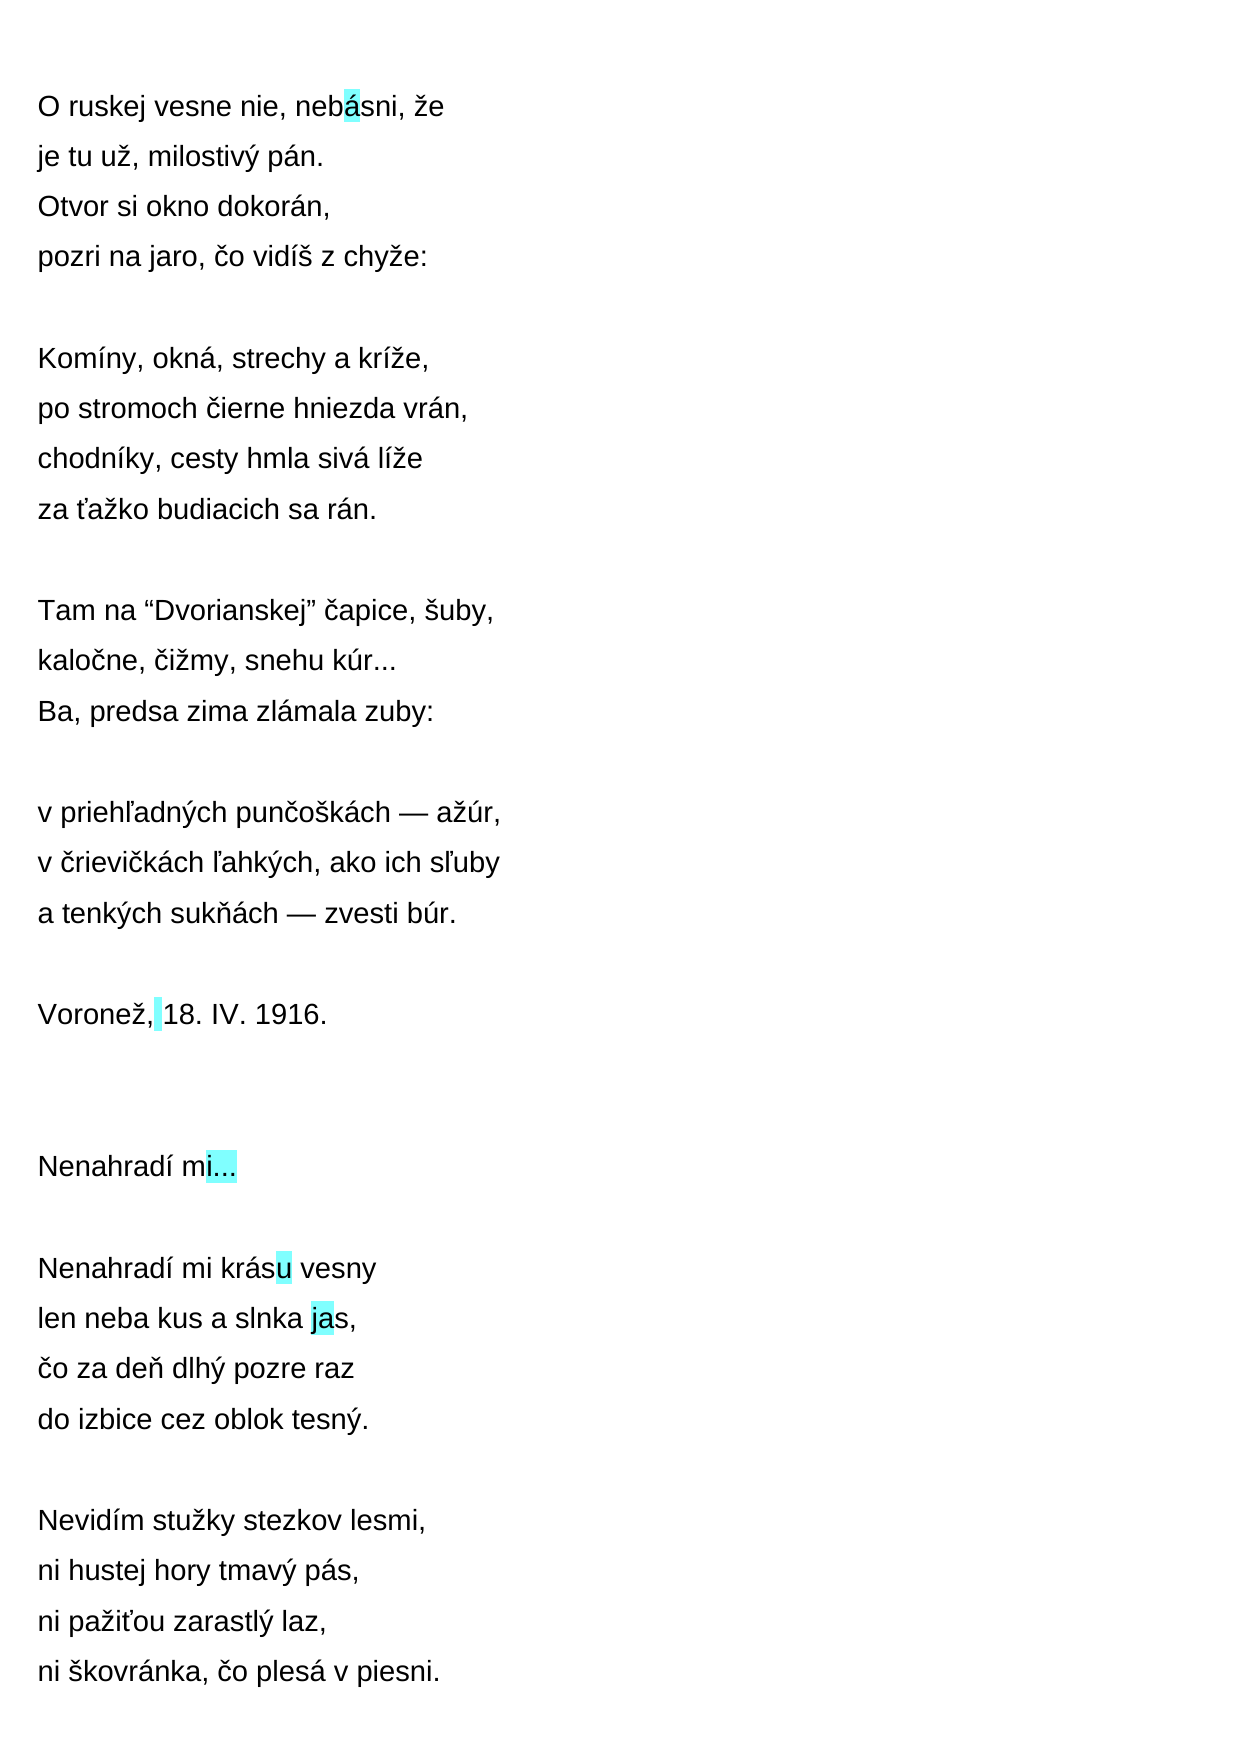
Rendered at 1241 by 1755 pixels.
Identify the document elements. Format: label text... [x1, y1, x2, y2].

text čo za deň dlhý pozre raz [37, 1351, 1136, 1385]
text Nevidím stužky stezkov lesmi, [37, 1503, 1136, 1537]
text ni hustej hory tmavý pás, [37, 1553, 1136, 1587]
text pozri na jaro, čo vidíš z chyže: [37, 239, 1136, 273]
text Ba, predsa zima zlámala zuby: [37, 694, 1136, 727]
text Nenahradí mi krásu vesny [37, 1251, 1136, 1284]
text ni pažiťou zarastlý laz, [37, 1604, 1136, 1637]
text chodníky, cesty hmla sivá líže [37, 441, 1136, 475]
text v črievičkách ľahkých, ako ich sľuby [37, 845, 1136, 879]
text do izbice cez oblok tesný. [37, 1402, 1136, 1435]
text ni škovránka, čo plesá v piesni. [37, 1654, 1136, 1688]
text je tu už, milostivý pán. [37, 139, 1136, 172]
text len neba kus a slnka jas, [37, 1301, 1136, 1335]
text v priehľadných punčoškách — ažúr, [37, 795, 1136, 829]
text kaločne, čižmy, snehu kúr... [37, 643, 1136, 677]
text Komíny, okná, strechy a kríže, [37, 341, 1136, 374]
text Tam na “Dvorianskej” čapice, šuby, [37, 593, 1136, 627]
subtitle Nenahradí mi... [37, 1149, 1136, 1183]
text O ruskej vesne nie, nebásni, že [37, 88, 1136, 122]
text a tenkých sukňách — zvesti búr. [37, 896, 1136, 929]
text za ťažko budiacich sa rán. [37, 492, 1136, 525]
text po stromoch čierne hniezda vrán, [37, 391, 1136, 425]
text Otvor si okno dokorán, [37, 189, 1136, 223]
text Voronež, 18. IV. 1916. [37, 997, 1136, 1031]
